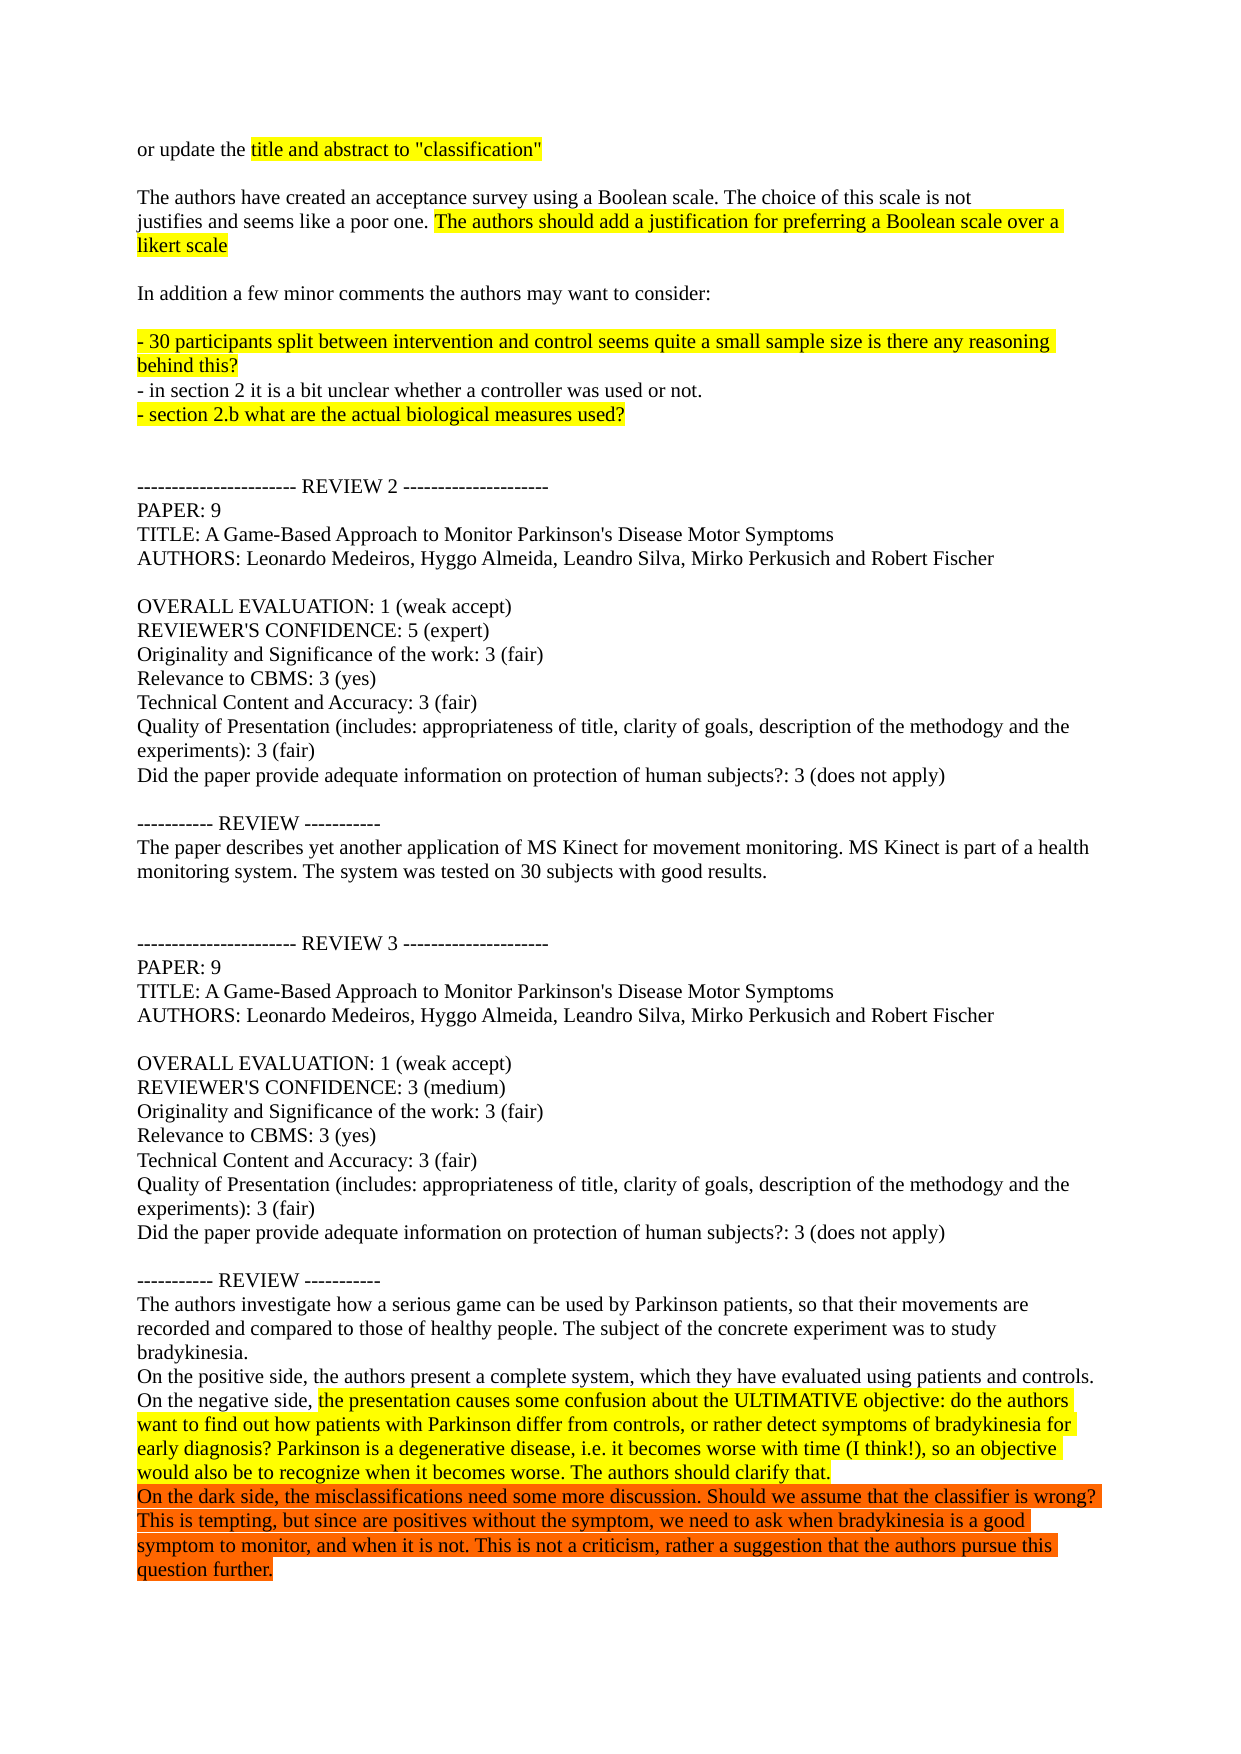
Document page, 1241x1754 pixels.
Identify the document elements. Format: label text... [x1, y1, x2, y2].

table_header or update the title and abstract to "classification" The authors have created an acceptance survey using a Boolean scale. The choice of this scale is not justifies and seems like a poor one. The authors should add a justification for preferring a Boolean scale over a likert scale In addition a few minor comments the authors may want to consider: - 30 participants split between intervention and control seems quite a small sample size is there any reasoning behind this? - in section 2 it is a bit unclear whether a controller was used or not. - section 2.b what are the actual biological measures used? ----------------------- REVIEW 2 --------------------- PAPER: 9 TITLE: A Game-Based Approach to Monitor Parkinson's Disease Motor Symptoms AUTHORS: Leonardo Medeiros, Hyggo Almeida, Leandro Silva, Mirko Perkusich and Robert Fischer OVERALL EVALUATION: 1 (weak accept) REVIEWER'S CONFIDENCE: 5 (expert) Originality and Significance of the work: 3 (fair) Relevance to CBMS: 3 (yes) Technical Content and Accuracy: 3 (fair) Quality of Presentation (includes: appropriateness of title, clarity of goals, description of the methodogy and the experiments): 3 (fair) Did the paper provide adequate information on protection of human subjects?: 3 (does not apply) ----------- REVIEW ----------- The paper describes yet another application of MS Kinect for movement monitoring. MS Kinect is part of a health monitoring system. The system was tested on 30 subjects with good results. ----------------------- REVIEW 3 --------------------- PAPER: 9 TITLE: A Game-Based Approach to Monitor Parkinson's Disease Motor Symptoms AUTHORS: Leonardo Medeiros, Hyggo Almeida, Leandro Silva, Mirko Perkusich and Robert Fischer OVERALL EVALUATION: 1 (weak accept) REVIEWER'S CONFIDENCE: 3 (medium) Originality and Significance of the work: 3 (fair) Relevance to CBMS: 3 (yes) Technical Content and Accuracy: 3 (fair) Quality of Presentation (includes: appropriateness of title, clarity of goals, description of the methodogy and the experiments): 3 (fair) Did the paper provide adequate information on protection of human subjects?: 3 (does not apply) ----------- REVIEW ----------- The authors investigate how a serious game can be used by Parkinson patients, so that their movements are recorded and compared to those of healthy people. The subject of the concrete experiment was to study bradykinesia. On the positive side, the authors present a complete system, which they have evaluated using patients and controls. On the negative side, the presentation causes some confusion about the ULTIMATIVE objective: do the authors want to find out how patients with Parkinson differ from controls, or rather detect symptoms of bradykinesia for early diagnosis? Parkinson is a degenerative disease, i.e. it becomes worse with time (I think!), so an objective would also be to recognize when it becomes worse. The authors should clarify that. On the dark side, the misclassifications need some more discussion. Should we assume that the classifier is wrong? This is tempting, but since are positives without the symptom, we need to ask when bradykinesia is a good symptom to monitor, and when it is not. This is not a criticism, rather a suggestion that the authors pursue this question further. [118, 118, 1122, 1623]
